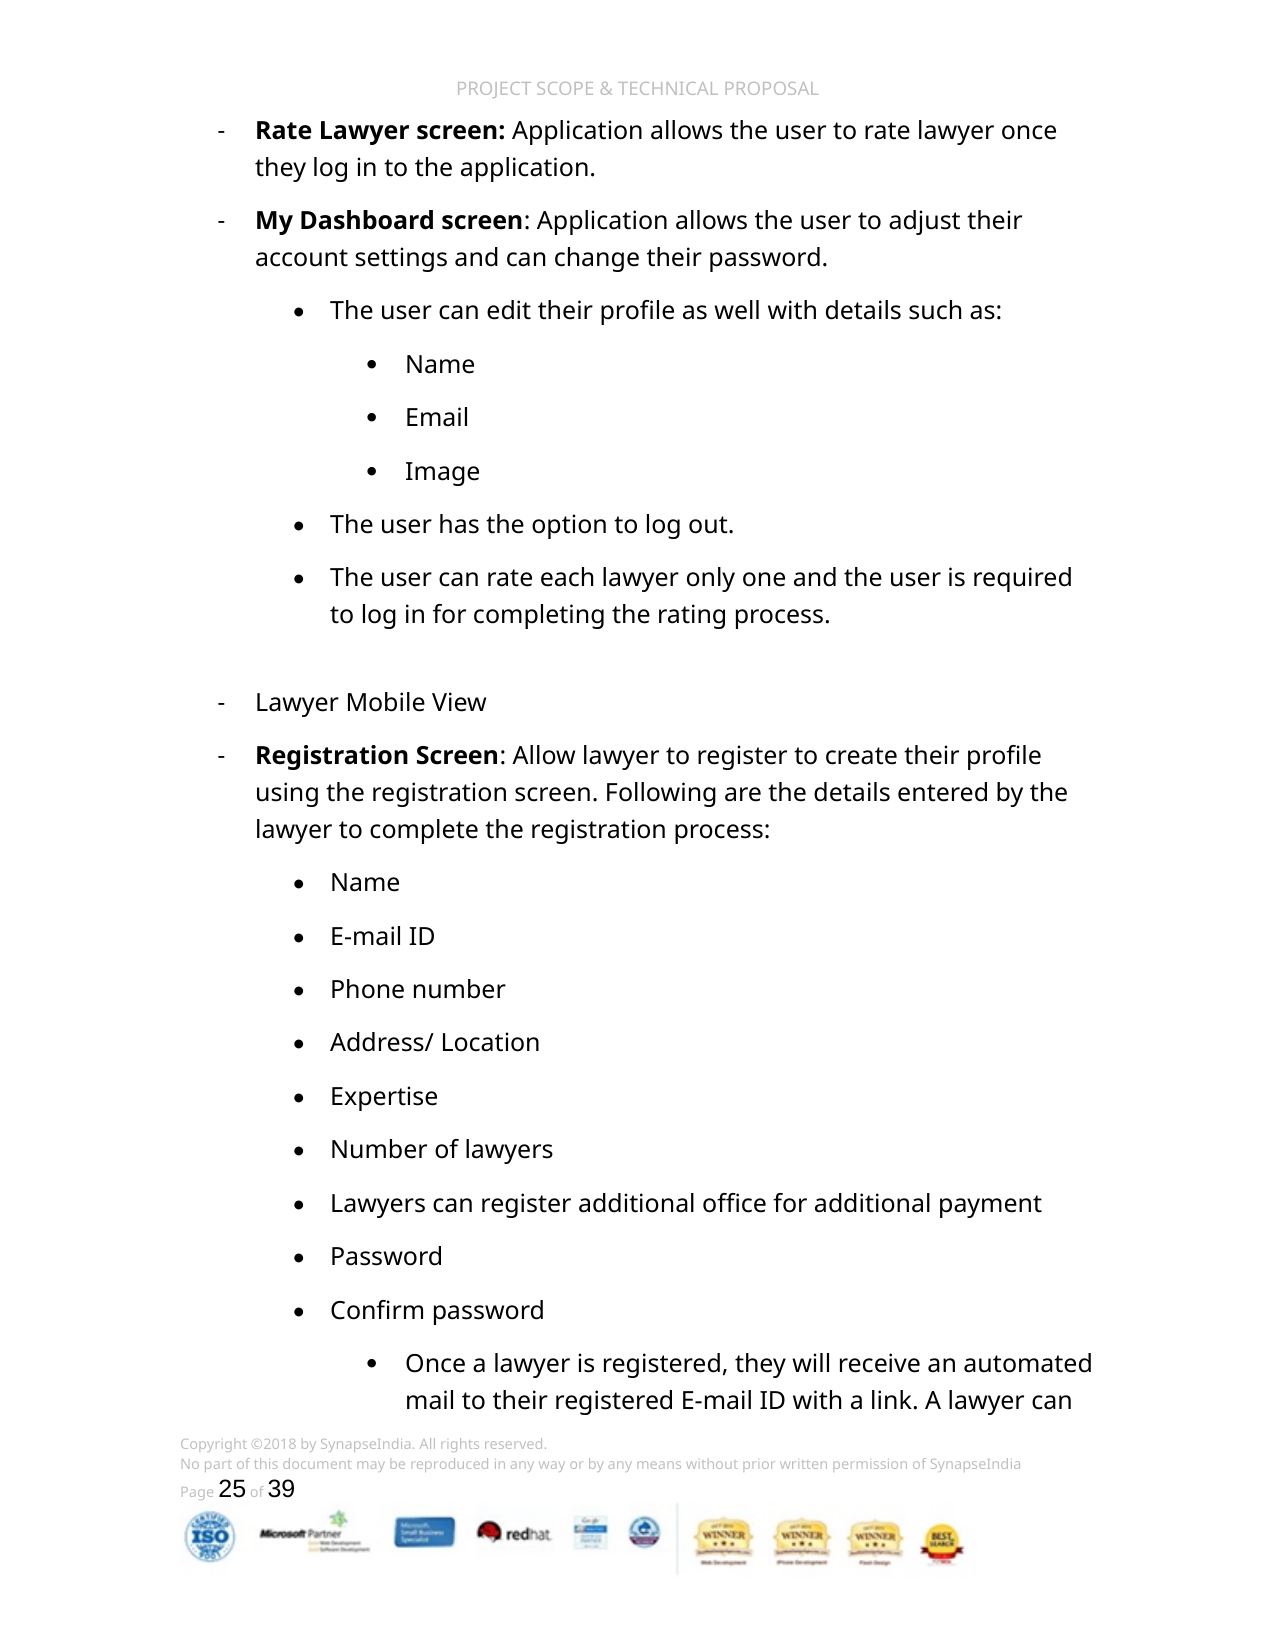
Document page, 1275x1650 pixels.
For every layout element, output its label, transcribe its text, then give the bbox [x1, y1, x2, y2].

list Phone number [292, 972, 1095, 1006]
list Expertise [292, 1078, 1095, 1113]
list Once a lawyer is registered, they will receive an automated mail to their registered E-mail ID with a link. A lawyer can [367, 1346, 1095, 1417]
picture [180, 1502, 977, 1578]
list Lawyers can register additional office for additional payment [292, 1185, 1095, 1219]
list Name [367, 346, 1095, 380]
list Lawyer Mobile View [217, 684, 1095, 718]
list Confirm password [292, 1292, 1095, 1326]
list The user has the option to log out. [292, 507, 1095, 541]
list Image [367, 453, 1095, 487]
list Address/ Location [292, 1025, 1095, 1059]
list The user can rate each lawyer only one and the user is required to log in for completing the rating process. [292, 560, 1095, 631]
list My Dashboard screen: Application allows the user to adjust their account settings and can change their password. [217, 203, 1095, 273]
list Password [292, 1239, 1095, 1273]
list The user can edit their profile as well with details such as: [292, 293, 1095, 327]
list Number of lawyers [292, 1132, 1095, 1166]
list E-mail ID [292, 918, 1095, 952]
list Registration Screen: Allow lawyer to register to create their profile using the registration screen. Following are the details entered by the lawyer to complete the registration process: [217, 738, 1095, 845]
list Rate Lawyer screen: Application allows the user to rate lawyer once they log in to the application. [217, 112, 1095, 183]
list Name [292, 865, 1095, 899]
list Email [367, 400, 1095, 434]
